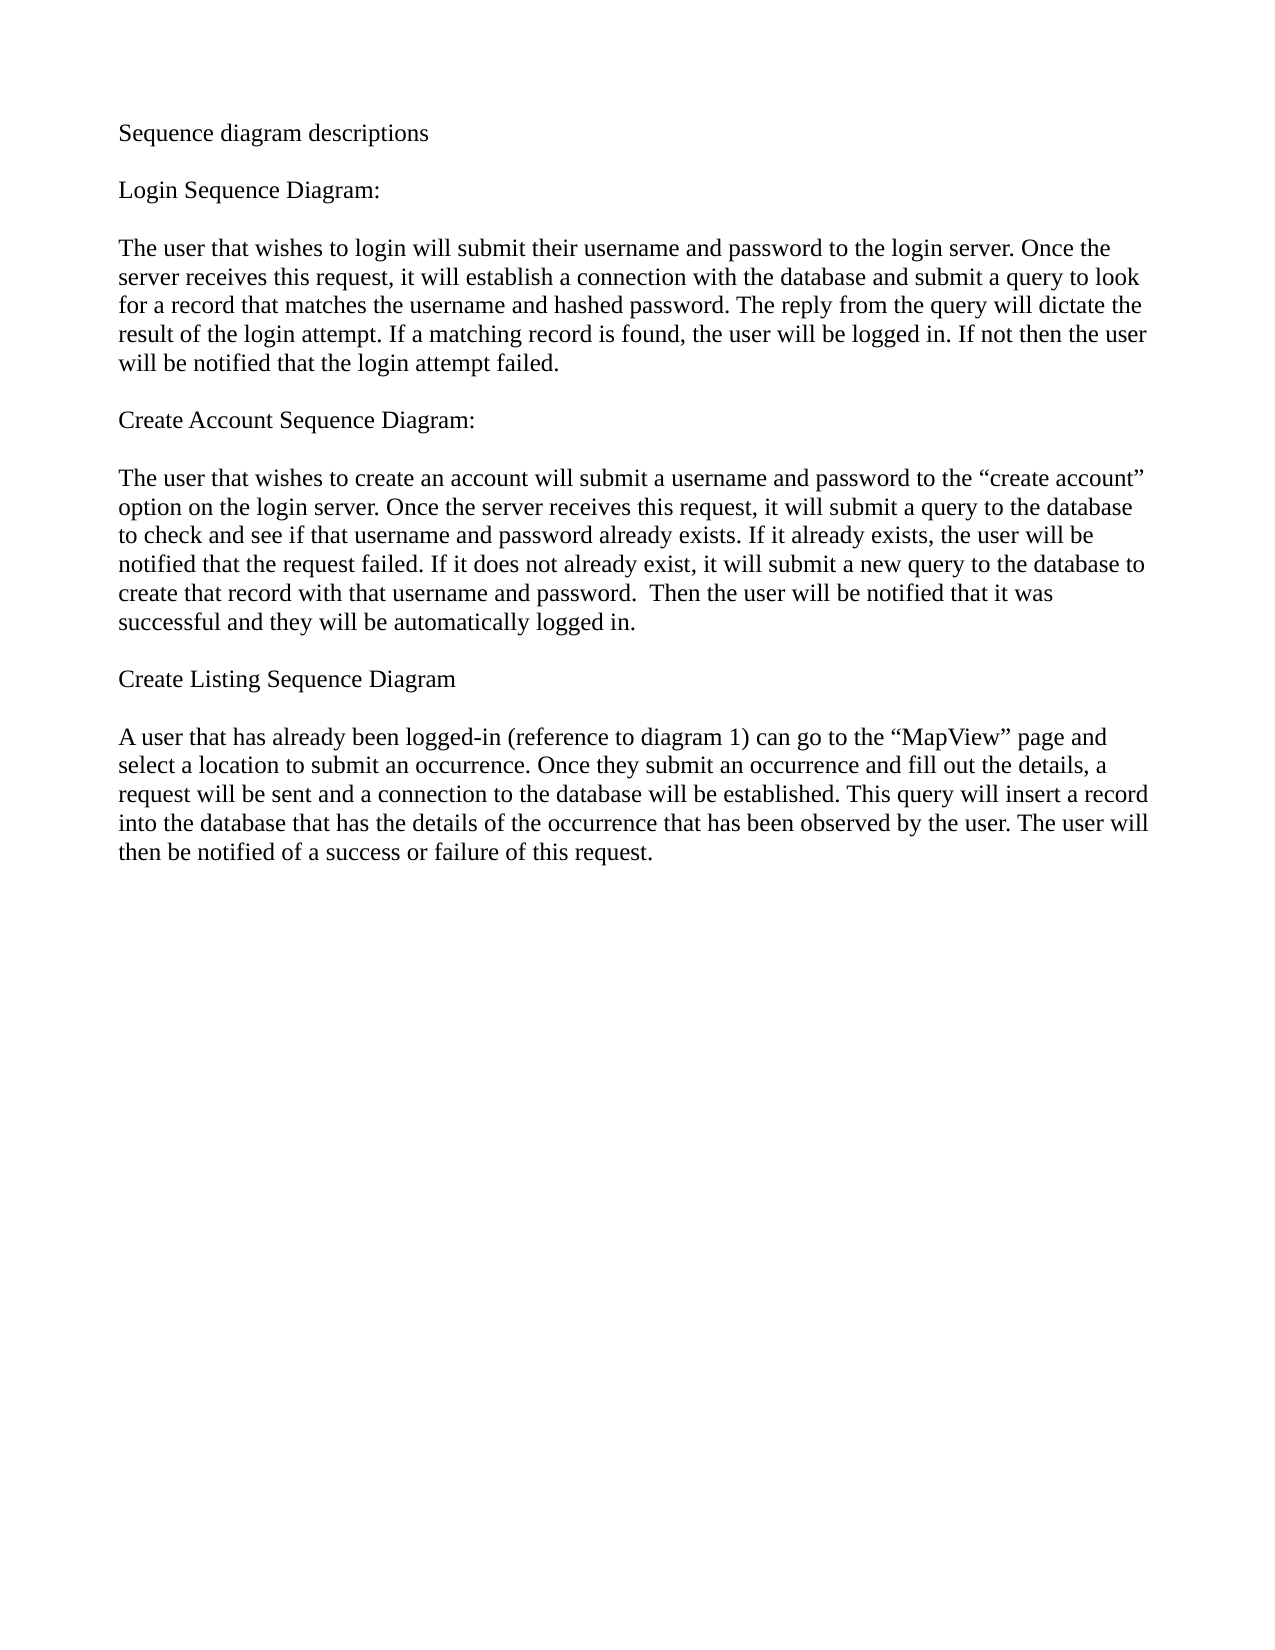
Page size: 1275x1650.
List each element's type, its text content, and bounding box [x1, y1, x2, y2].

text Sequence diagram descriptions [118, 118, 1157, 147]
text Create Account Sequence Diagram: [118, 406, 1157, 434]
text The user that wishes to login will submit their username and password to the login server. Once the server receives this request, it will establish a connection with the database and submit a query to look for a record that matches the username and hashed password. The reply from the query will dictate the result of the login attempt. If a matching record is found, the user will be logged in. If not then the user will be notified that the login attempt failed. [118, 233, 1157, 377]
text Login Sequence Diagram: [118, 176, 1157, 204]
text The user that wishes to create an account will submit a username and password to the “create account” option on the login server. Once the server receives this request, it will submit a query to the database to check and see if that username and password already exists. If it already exists, the user will be notified that the request failed. If it does not already exist, it will submit a new query to the database to create that record with that username and password. Then the user will be notified that it was successful and they will be automatically logged in. [118, 463, 1157, 636]
text A user that has already been logged-in (reference to diagram 1) can go to the “MapView” page and select a location to submit an occurrence. Once they submit an occurrence and fill out the details, a request will be sent and a connection to the database will be established. This query will insert a record into the database that has the details of the occurrence that has been observed by the user. The user will then be notified of a success or failure of this request. [118, 722, 1157, 866]
text Create Listing Sequence Diagram [118, 664, 1157, 693]
